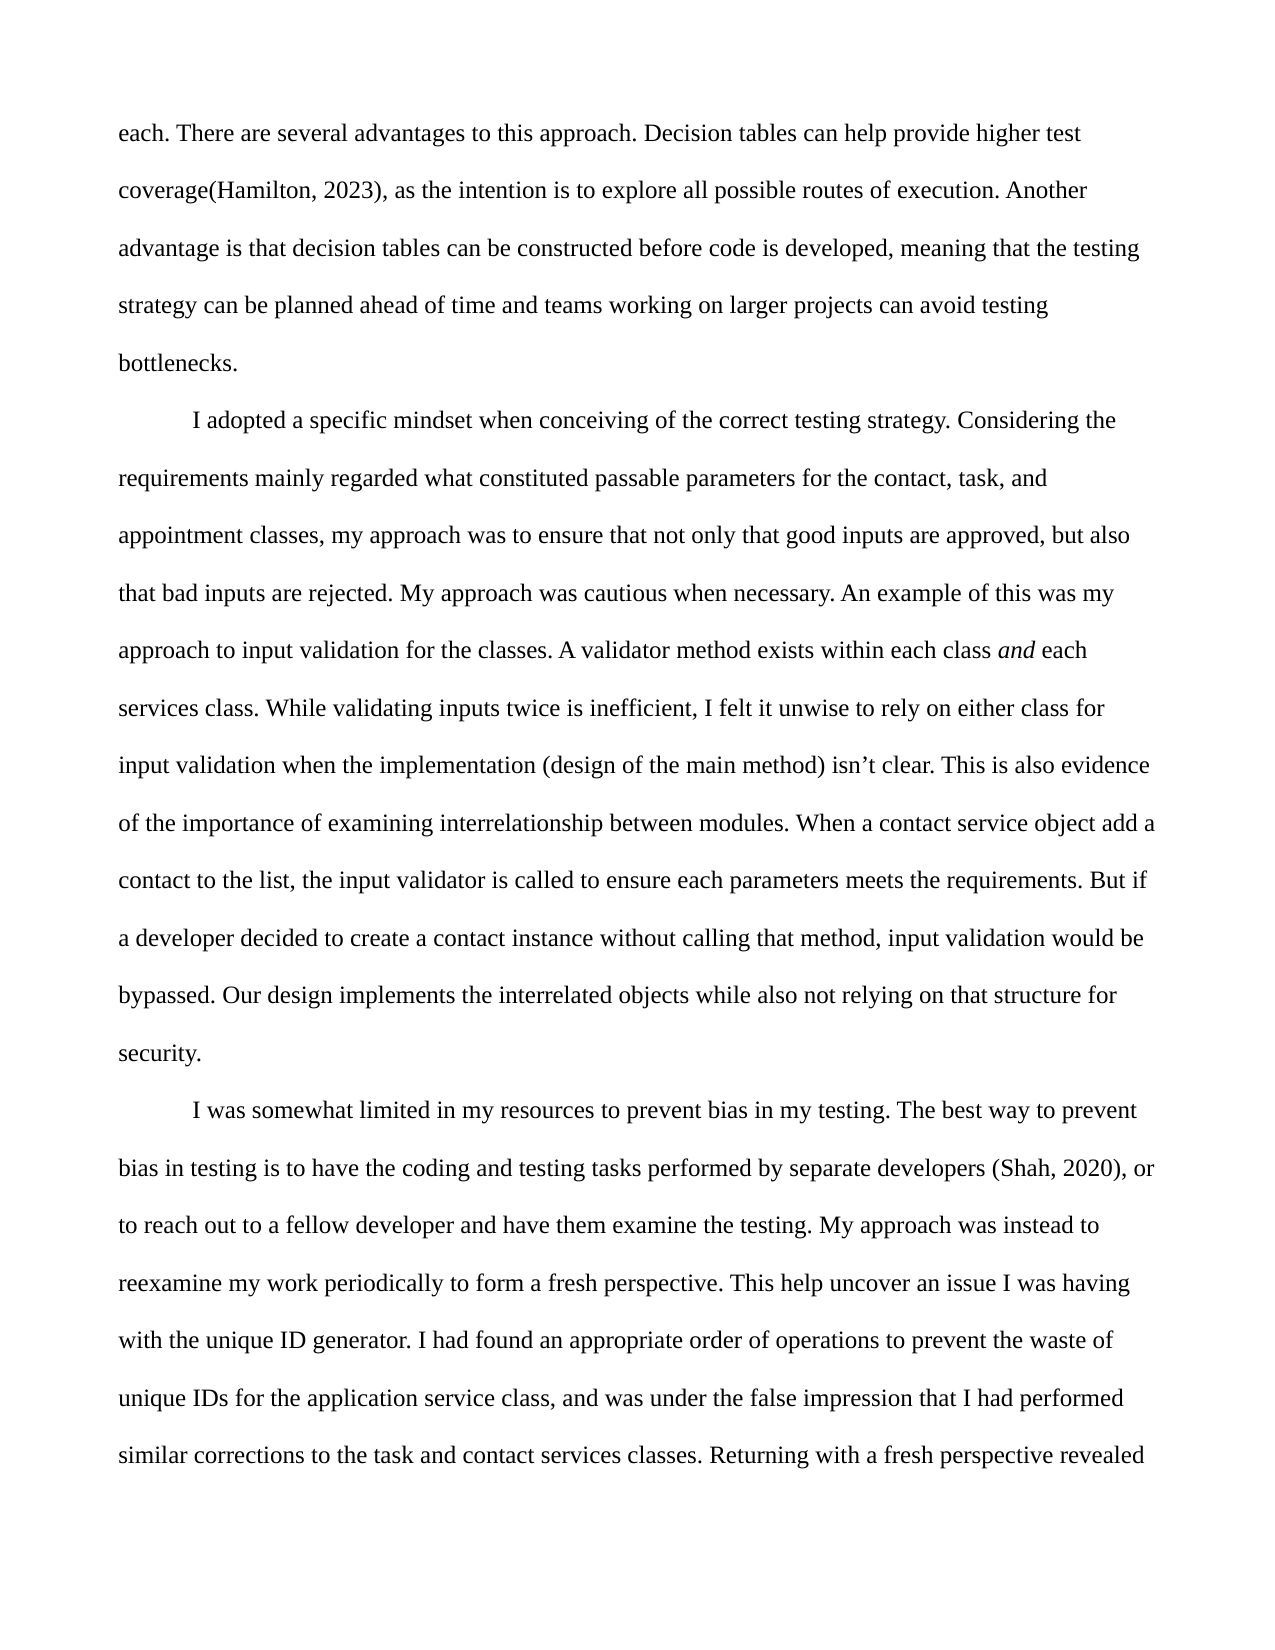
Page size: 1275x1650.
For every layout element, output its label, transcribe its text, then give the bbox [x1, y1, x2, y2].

text each. There are several advantages to this approach. Decision tables can help provide higher test coverage(Hamilton, 2023), as the intention is to explore all possible routes of execution. Another advantage is that decision tables can be constructed before code is developed, meaning that the testing strategy can be planned ahead of time and teams working on larger projects can avoid testing bottlenecks. [118, 118, 1157, 377]
text I was somewhat limited in my resources to prevent bias in my testing. The best way to prevent bias in testing is to have the coding and testing tasks performed by separate developers (Shah, 2020), or to reach out to a fellow developer and have them examine the testing. My approach was instead to reexamine my work periodically to form a fresh perspective. This help uncover an issue I was having with the unique ID generator. I had found an appropriate order of operations to prevent the waste of unique IDs for the application service class, and was under the false impression that I had performed similar corrections to the task and contact services classes. Returning with a fresh perspective revealed [118, 1096, 1157, 1469]
text I adopted a specific mindset when conceiving of the correct testing strategy. Considering the requirements mainly regarded what constituted passable parameters for the contact, task, and appointment classes, my approach was to ensure that not only that good inputs are approved, but also that bad inputs are rejected. My approach was cautious when necessary. An example of this was my approach to input validation for the classes. A validator method exists within each class and each services class. While validating inputs twice is inefficient, I felt it unwise to rely on either class for input validation when the implementation (design of the main method) isn’t clear. This is also evidence of the importance of examining interrelationship between modules. When a contact service object add a contact to the list, the input validator is called to ensure each parameters meets the requirements. But if a developer decided to create a contact instance without calling that method, input validation would be bypassed. Our design implements the interrelated objects while also not relying on that structure for security. [118, 406, 1157, 1067]
